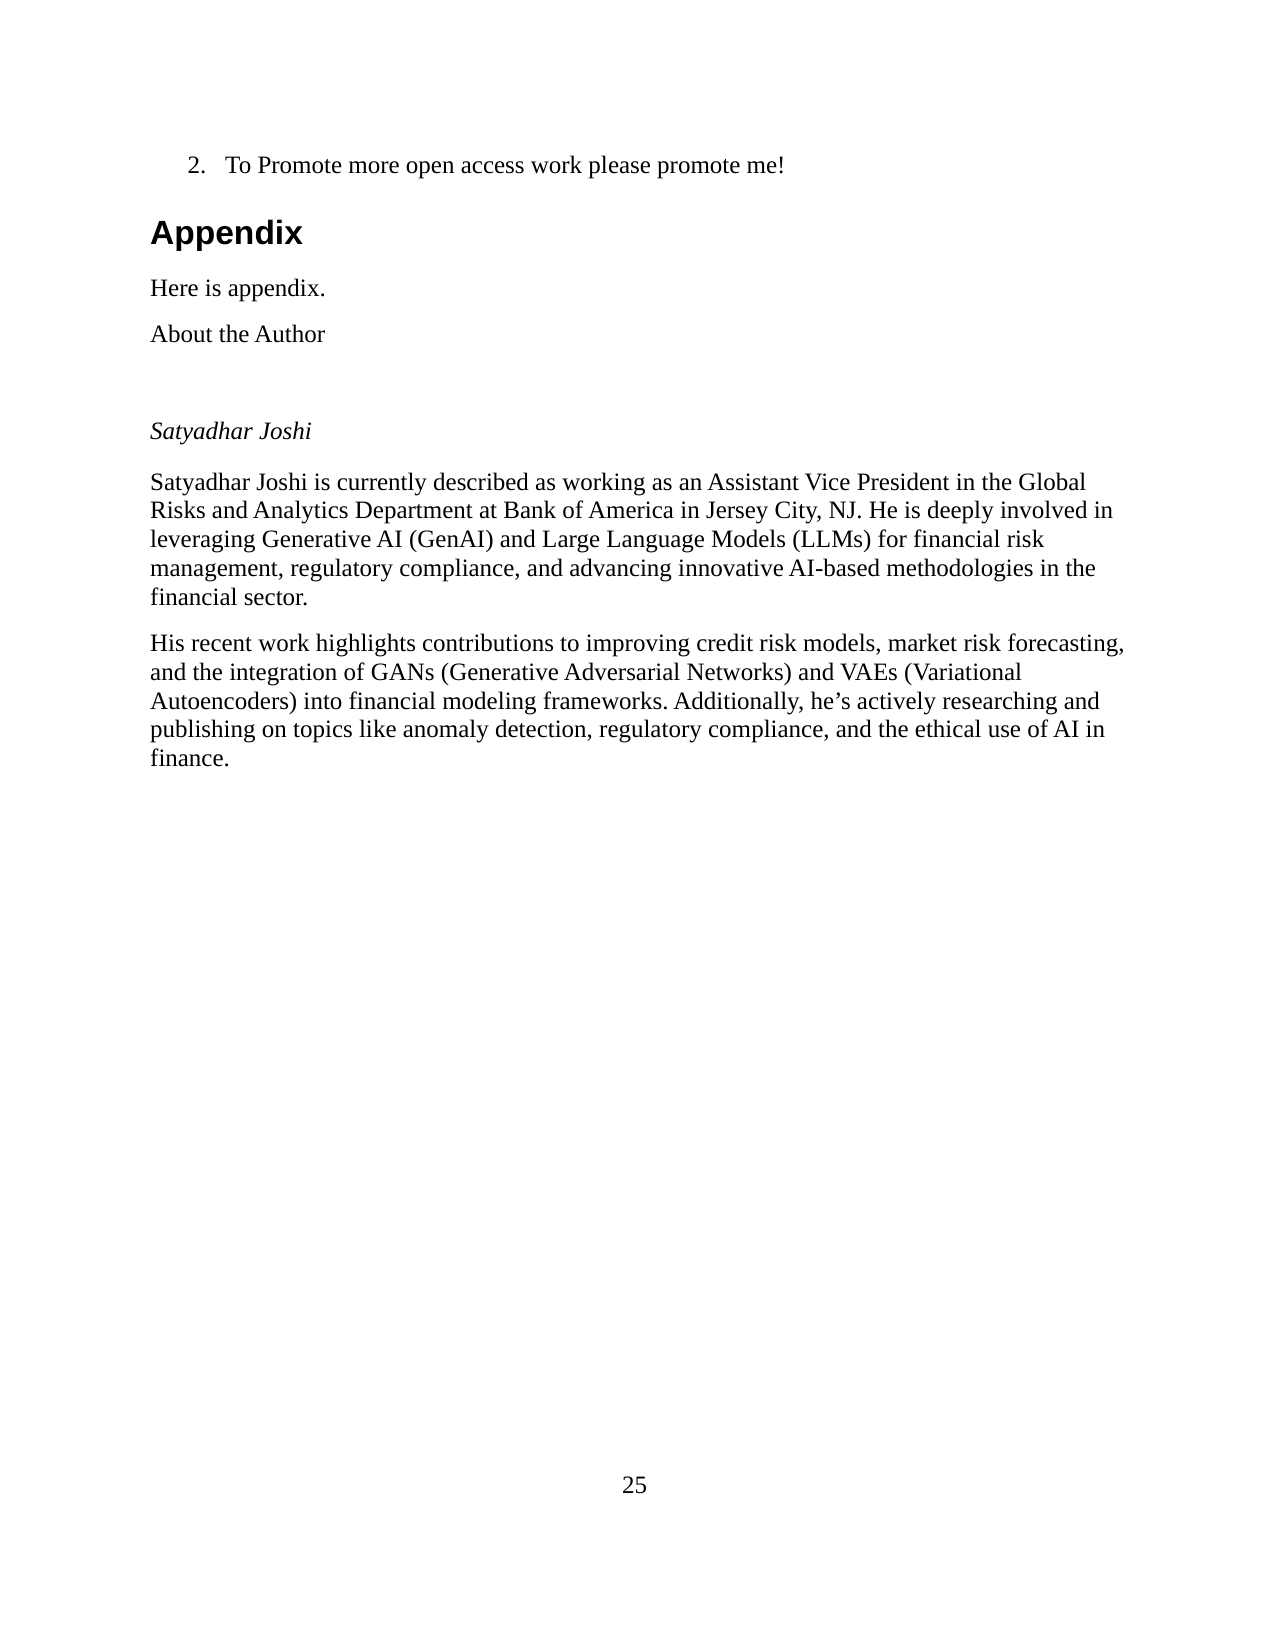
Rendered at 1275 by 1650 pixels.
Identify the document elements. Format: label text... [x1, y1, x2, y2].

text Satyadhar Joshi is currently described as working as an Assistant Vice President in the Global Risks and Analytics Department at Bank of America in Jersey City, NJ. He is deeply involved in leveraging Generative AI (GenAI) and Large Language Models (LLMs) for financial risk management, regulatory compliance, and advancing innovative AI-based methodologies in the financial sector. [150, 467, 1125, 610]
text His recent work highlights contributions to improving credit risk models, market risk forecasting, and the integration of GANs (Generative Adversarial Networks) and VAEs (Variational Autoencoders) into financial modeling frameworks. Additionally, he’s actively researching and publishing on topics like anomaly detection, regulatory compliance, and the ethical use of AI in finance. [150, 628, 1125, 772]
text Here is appendix. [150, 273, 1125, 302]
subtitle Appendix [150, 213, 1125, 251]
text Satyadhar Joshi [150, 416, 1125, 445]
text About the Author [150, 319, 1125, 348]
list To Promote more open access work please promote me! [187, 150, 1125, 179]
